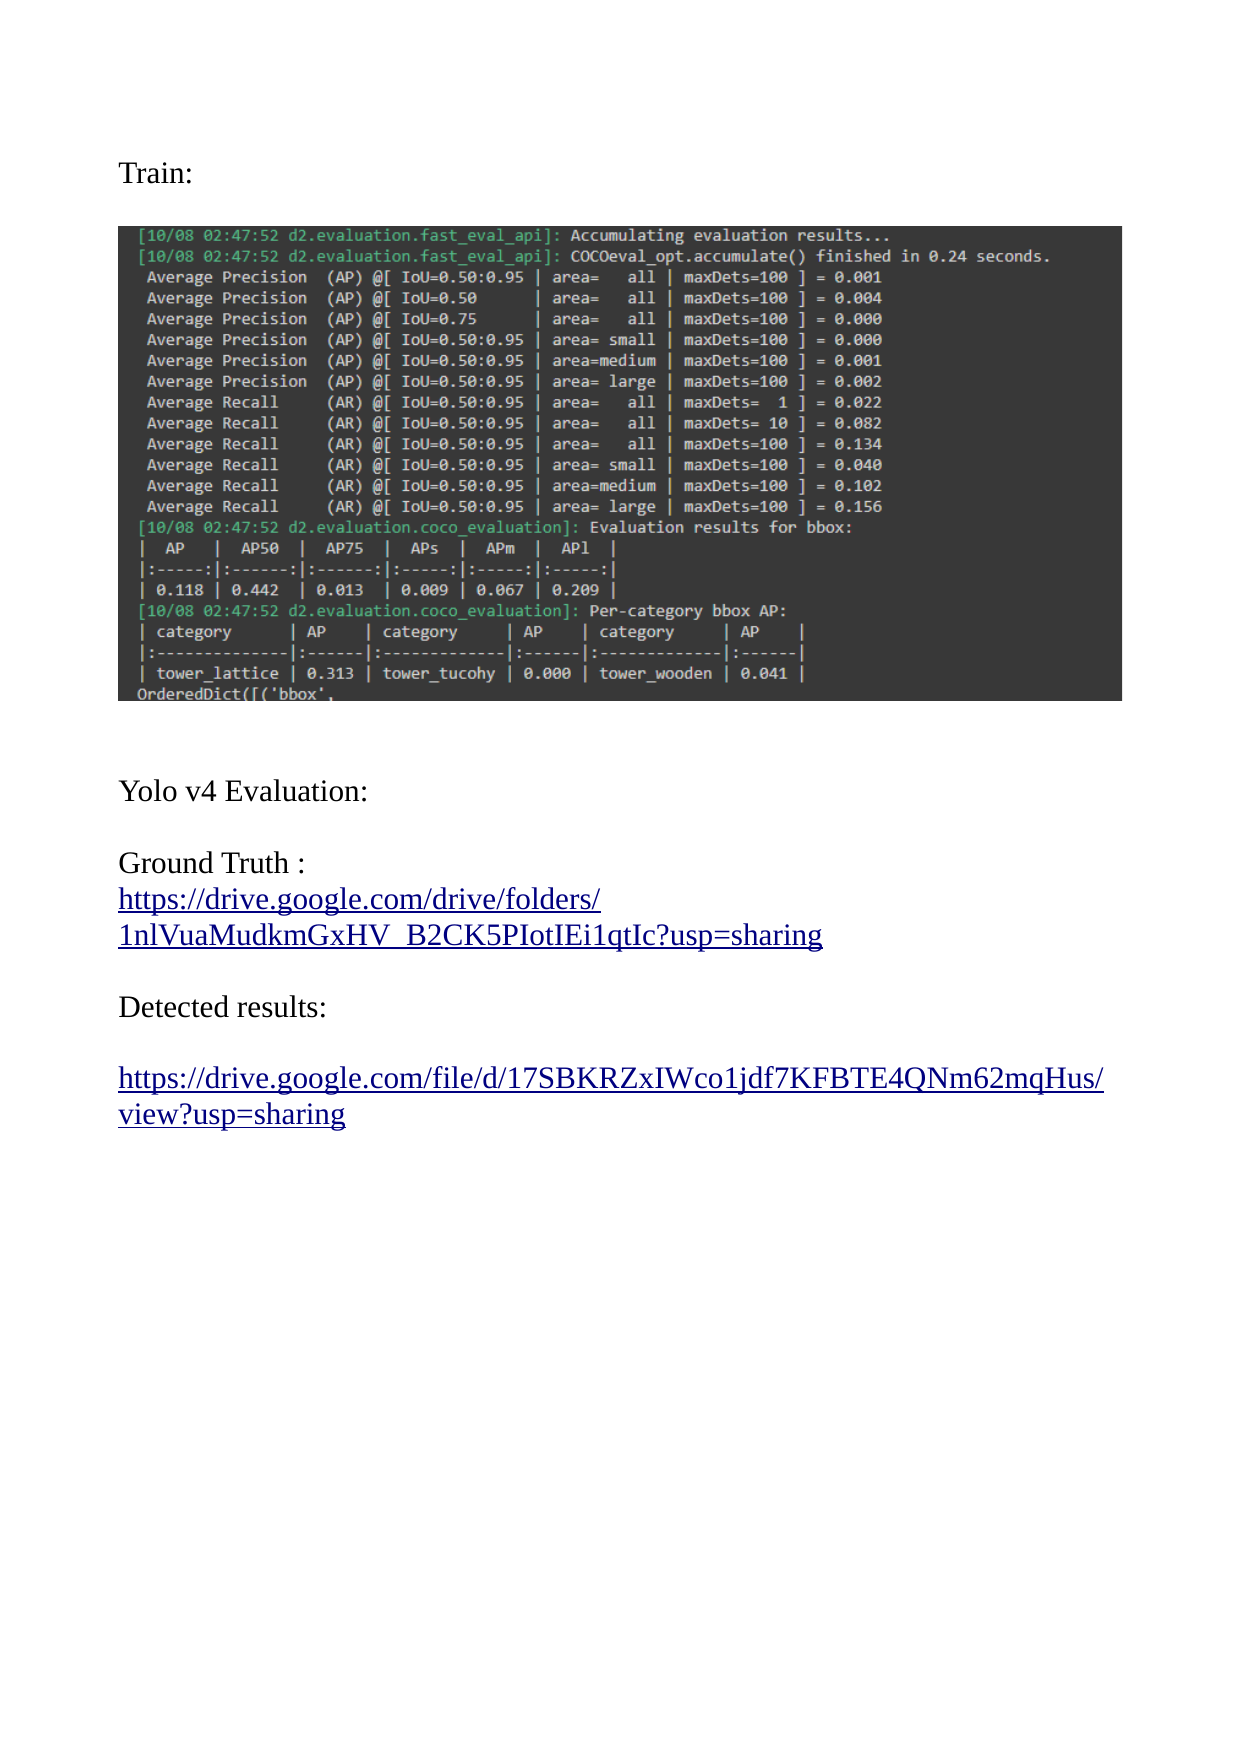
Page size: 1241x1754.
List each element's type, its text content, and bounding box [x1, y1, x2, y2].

text https://drive.google.com/drive/folders/1nlVuaMudkmGxHV_B2CK5PIotIEi1qtIc?usp=sharing [118, 880, 1122, 952]
text Ground Truth : [118, 844, 1122, 880]
text Train: [118, 154, 1122, 190]
picture [118, 226, 1123, 701]
text https://drive.google.com/file/d/17SBKRZxIWco1jdf7KFBTE4QNm62mqHus/view?usp=sharing [118, 1060, 1122, 1132]
text Detected results: [118, 988, 1122, 1024]
text Yolo v4 Evaluation: [118, 772, 1122, 808]
